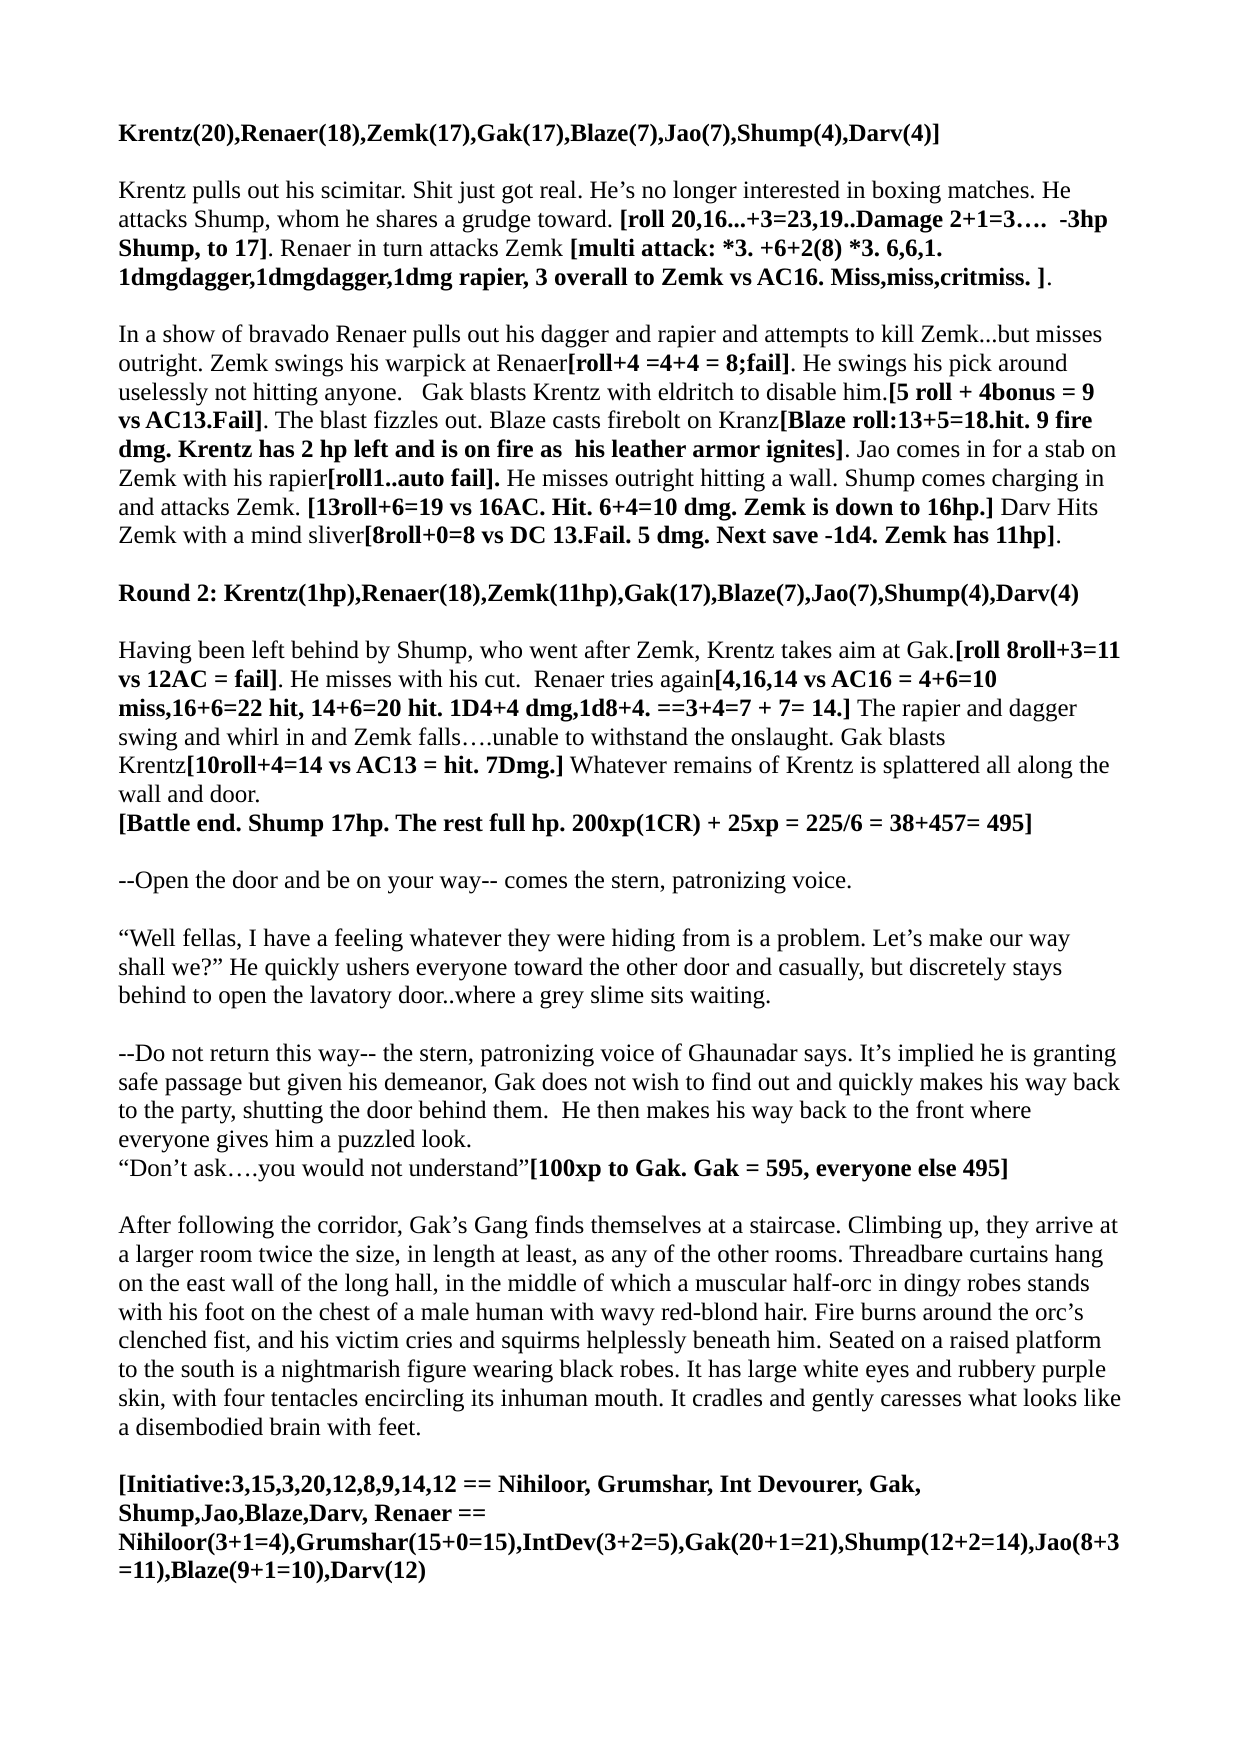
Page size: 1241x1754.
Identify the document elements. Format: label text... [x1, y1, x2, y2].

text “Don’t ask….you would not understand”[100xp to Gak. Gak = 595, everyone else 495] [118, 1153, 1122, 1182]
text In a show of bravado Renaer pulls out his dagger and rapier and attempts to kill Zemk...but misses outright. Zemk swings his warpick at Renaer[roll+4 =4+4 = 8;fail]. He swings his pick around uselessly not hitting anyone. Gak blasts Krentz with eldritch to disable him.[5 roll + 4bonus = 9 vs AC13.Fail]. The blast fizzles out. Blaze casts firebolt on Kranz[Blaze roll:13+5=18.hit. 9 fire dmg. Krentz has 2 hp left and is on fire as his leather armor ignites]. Jao comes in for a stab on Zemk with his rapier[roll1..auto fail]. He misses outright hitting a wall. Shump comes charging in and attacks Zemk. [13roll+6=19 vs 16AC. Hit. 6+4=10 dmg. Zemk is down to 16hp.] Darv Hits Zemk with a mind sliver[8roll+0=8 vs DC 13.Fail. 5 dmg. Next save -1d4. Zemk has 11hp]. [118, 319, 1122, 549]
text --Open the door and be on your way-- comes the stern, patronizing voice. [118, 866, 1122, 894]
text [Initiative:3,15,3,20,12,8,9,14,12 == Nihiloor, Grumshar, Int Devourer, Gak, Shump,Jao,Blaze,Darv, Renaer == Nihiloor(3+1=4),Grumshar(15+0=15),IntDev(3+2=5),Gak(20+1=21),Shump(12+2=14),Jao(8+3=11),Blaze(9+1=10),Darv(12) [118, 1469, 1122, 1584]
text Having been left behind by Shump, who went after Zemk, Krentz takes aim at Gak.[roll 8roll+3=11 vs 12AC = fail]. He misses with his cut. Renaer tries again[4,16,14 vs AC16 = 4+6=10 miss,16+6=22 hit, 14+6=20 hit. 1D4+4 dmg,1d8+4. ==3+4=7 + 7= 14.] The rapier and dagger swing and whirl in and Zemk falls….unable to withstand the onslaught. Gak blasts Krentz[10roll+4=14 vs AC13 = hit. 7Dmg.] Whatever remains of Krentz is splattered all along the wall and door. [118, 636, 1122, 808]
text After following the corridor, Gak’s Gang finds themselves at a staircase. Climbing up, they arrive at a larger room twice the size, in length at least, as any of the other rooms. Threadbare curtains hang on the east wall of the long hall, in the middle of which a muscular half-orc in dingy robes stands with his foot on the chest of a male human with wavy red-blond hair. Fire burns around the orc’s clenched fist, and his victim cries and squirms helplessly beneath him. Seated on a raised platform to the south is a nightmarish figure wearing black robes. It has large white eyes and rubbery purple skin, with four tentacles encircling its inhuman mouth. It cradles and gently caresses what looks like a disembodied brain with feet. [118, 1211, 1122, 1441]
text “Well fellas, I have a feeling whatever they were hiding from is a problem. Let’s make our way shall we?” He quickly ushers everyone toward the other door and casually, but discretely stays behind to open the lavatory door..where a grey slime sits waiting. [118, 923, 1122, 1009]
text [Battle end. Shump 17hp. The rest full hp. 200xp(1CR) + 25xp = 225/6 = 38+457= 495] [118, 808, 1122, 837]
text Krentz(20),Renaer(18),Zemk(17),Gak(17),Blaze(7),Jao(7),Shump(4),Darv(4)] [118, 118, 1122, 147]
text --Do not return this way-- the stern, patronizing voice of Ghaunadar says. It’s implied he is granting safe passage but given his demeanor, Gak does not wish to find out and quickly makes his way back to the party, shutting the door behind them. He then makes his way back to the front where everyone gives him a puzzled look. [118, 1038, 1122, 1153]
text Krentz pulls out his scimitar. Shit just got real. He’s no longer interested in boxing matches. He attacks Shump, whom he shares a grudge toward. [roll 20,16...+3=23,19..Damage 2+1=3…. -3hp Shump, to 17]. Renaer in turn attacks Zemk [multi attack: *3. +6+2(8) *3. 6,6,1. 1dmgdagger,1dmgdagger,1dmg rapier, 3 overall to Zemk vs AC16. Miss,miss,critmiss. ]. [118, 176, 1122, 291]
text Round 2: Krentz(1hp),Renaer(18),Zemk(11hp),Gak(17),Blaze(7),Jao(7),Shump(4),Darv(4) [118, 578, 1122, 607]
